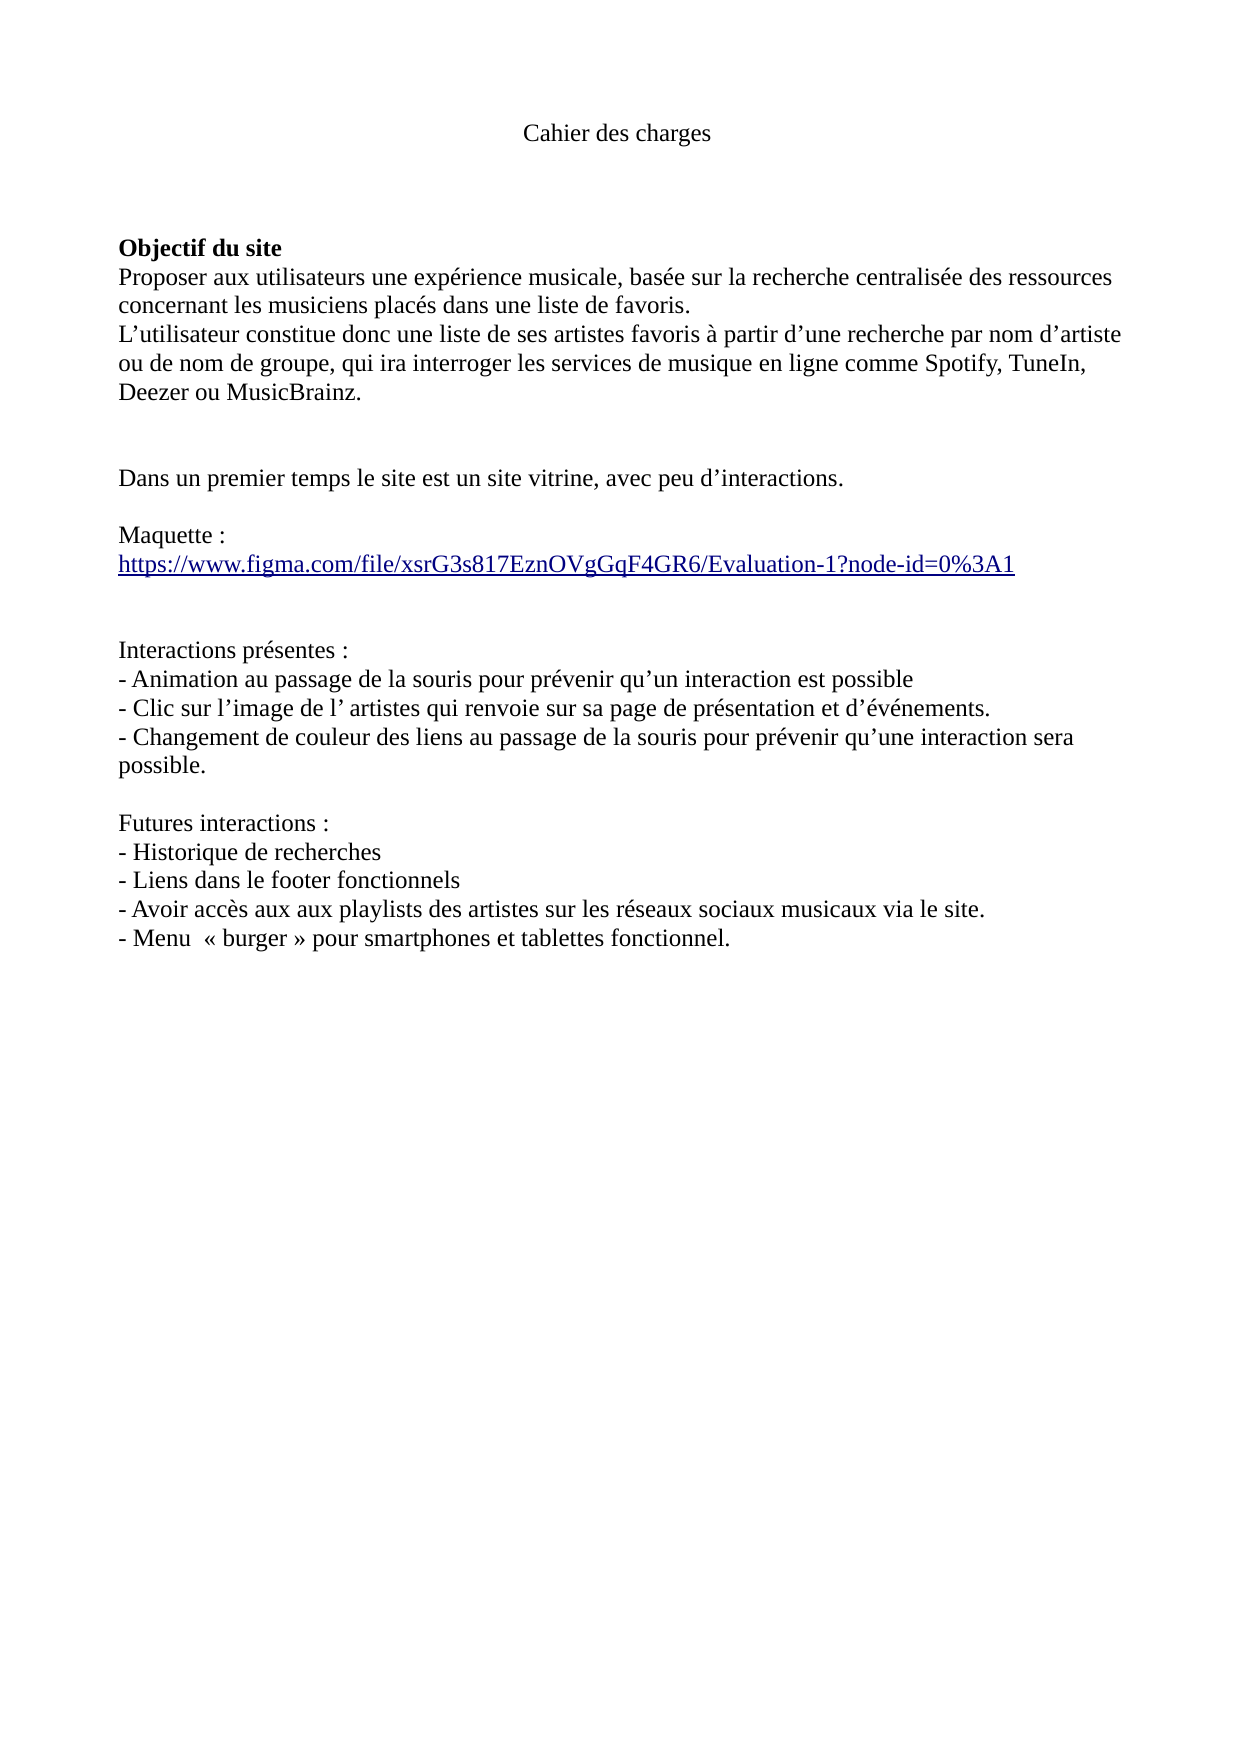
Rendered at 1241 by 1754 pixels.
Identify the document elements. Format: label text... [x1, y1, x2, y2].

text - Menu « burger » pour smartphones et tablettes fonctionnel. [118, 923, 1122, 952]
text Dans un premier temps le site est un site vitrine, avec peu d’interactions. [118, 463, 1122, 492]
text ou de nom de groupe, qui ira interroger les services de musique en ligne comme Spotify, TuneIn, [118, 348, 1122, 377]
text - Avoir accès aux aux playlists des artistes sur les réseaux sociaux musicaux via le site. [118, 894, 1122, 923]
text - Changement de couleur des liens au passage de la souris pour prévenir qu’une interaction sera possible. [118, 722, 1122, 779]
text Futures interactions : [118, 808, 1122, 837]
text Interactions présentes : [118, 636, 1122, 664]
text https://www.figma.com/file/xsrG3s817EznOVgGqF4GR6/Evaluation-1?node-id=0%3A1 [118, 549, 1122, 578]
text Maquette : [118, 521, 1122, 549]
text concernant les musiciens placés dans une liste de favoris. [118, 291, 1122, 319]
text Deezer ou MusicBrainz. [118, 377, 1122, 406]
text - Historique de recherches [118, 837, 1122, 866]
text - Clic sur l’image de l’ artistes qui renvoie sur sa page de présentation et d’événements. [118, 693, 1122, 722]
text Objectif du site [118, 233, 1122, 262]
text - Animation au passage de la souris pour prévenir qu’un interaction est possible [118, 664, 1122, 693]
text Cahier des charges [118, 118, 1122, 147]
text - Liens dans le footer fonctionnels [118, 866, 1122, 894]
text Proposer aux utilisateurs une expérience musicale, basée sur la recherche centralisée des ressources [118, 262, 1122, 291]
text L’utilisateur constitue donc une liste de ses artistes favoris à partir d’une recherche par nom d’artiste [118, 319, 1122, 348]
